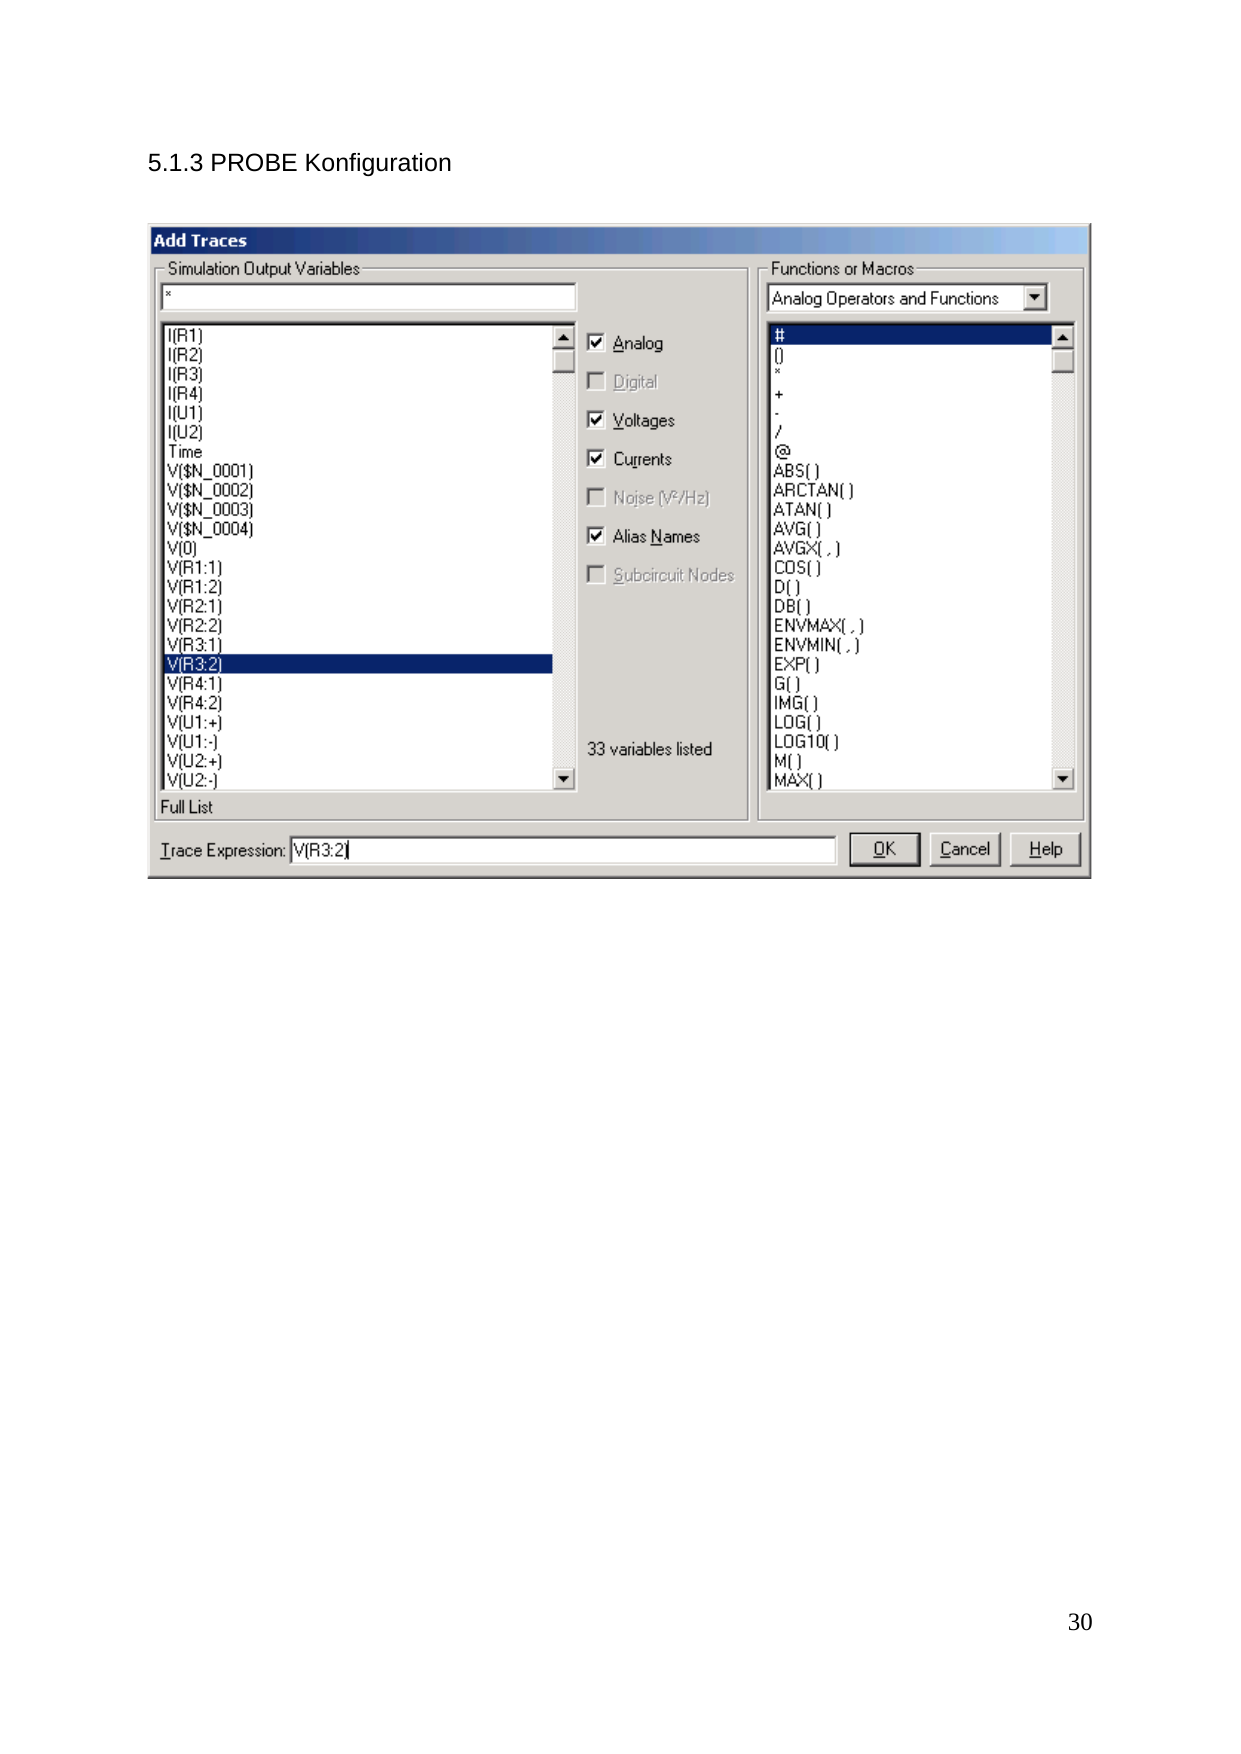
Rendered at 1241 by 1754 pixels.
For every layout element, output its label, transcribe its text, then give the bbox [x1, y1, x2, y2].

picture [147, 223, 1092, 879]
subtitle 5.1.3 PROBE Konfiguration [148, 148, 1093, 176]
